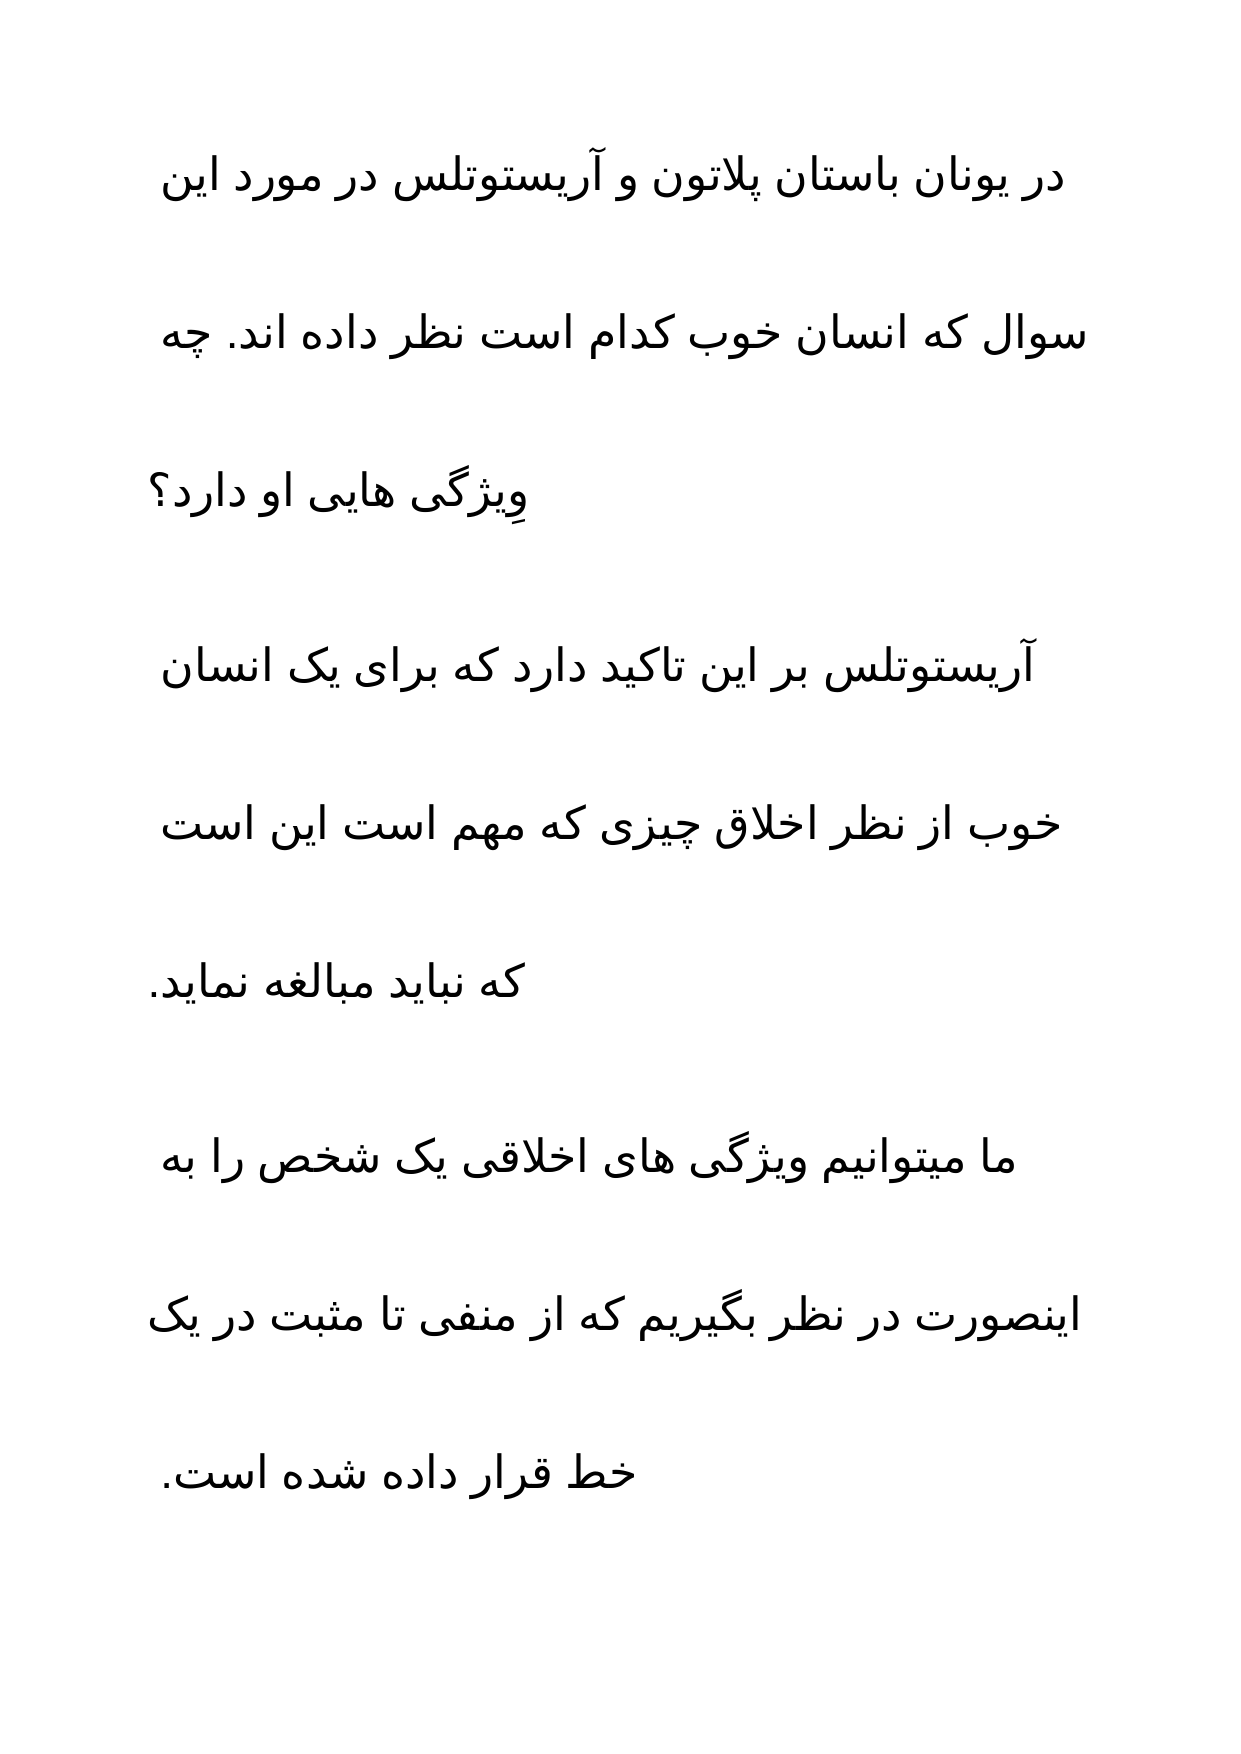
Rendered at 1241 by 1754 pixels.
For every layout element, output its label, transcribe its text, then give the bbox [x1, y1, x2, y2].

text ما میتوانیم ویژگی های اخلاقی یک شخص را به اینصورت در نظر بگیریم که از منفی تا مثبت در یک خط قرار داده شده است. [148, 1130, 1093, 1499]
text در یونان باستان پلاتون و آریستوتلس در مورد این سوال که انسان خوب کدام است نظر داده اند. چه وِیژگی هایی او دارد؟ [148, 148, 1093, 517]
text آریستوتلس بر این تاکید دارد که برای یک انسان خوب از نظر اخلاق چیزی که مهم است این است که نباید مبالغه نماید. [148, 639, 1093, 1008]
